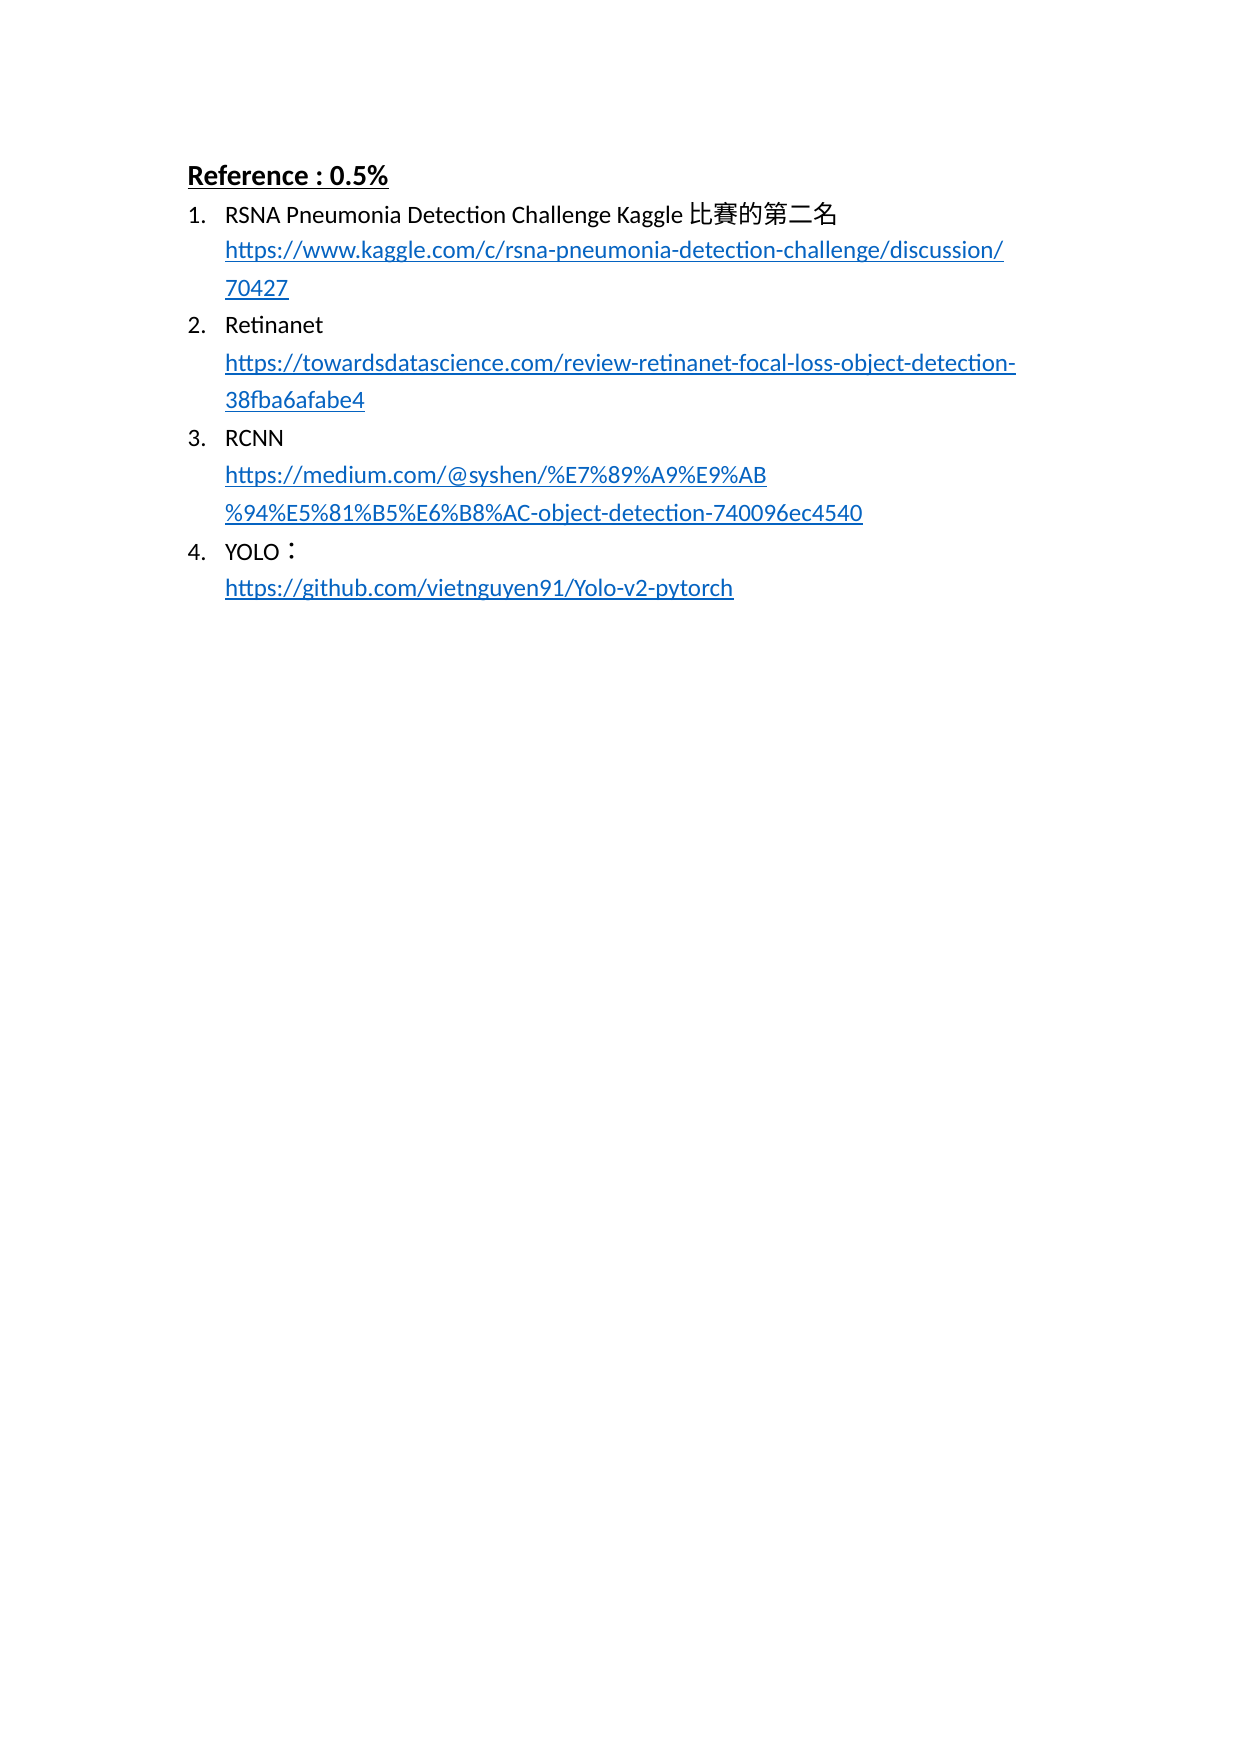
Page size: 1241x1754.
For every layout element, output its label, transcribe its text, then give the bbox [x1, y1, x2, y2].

list https://medium.com/@syshen/%E7%89%A9%E9%AB%94%E5%81%B5%E6%B8%AC-object-detection-740096ec4540 [187, 450, 1053, 525]
list RCNN [187, 412, 1053, 450]
list https://www.kaggle.com/c/rsna-pneumonia-detection-challenge/discussion/70427 [225, 225, 1053, 300]
list RSNA Pneumonia Detection Challenge Kaggle比賽的第二名 [187, 187, 1053, 225]
text Reference : 0.5% [187, 150, 1053, 187]
list https://towardsdatascience.com/review-retinanet-focal-loss-object-detection-38fba6afabe4 [225, 337, 1053, 412]
list https://github.com/vietnguyen91/Yolo-v2-pytorch [187, 562, 1053, 600]
list Retinanet [187, 300, 1053, 337]
list YOLO： [187, 525, 1053, 562]
